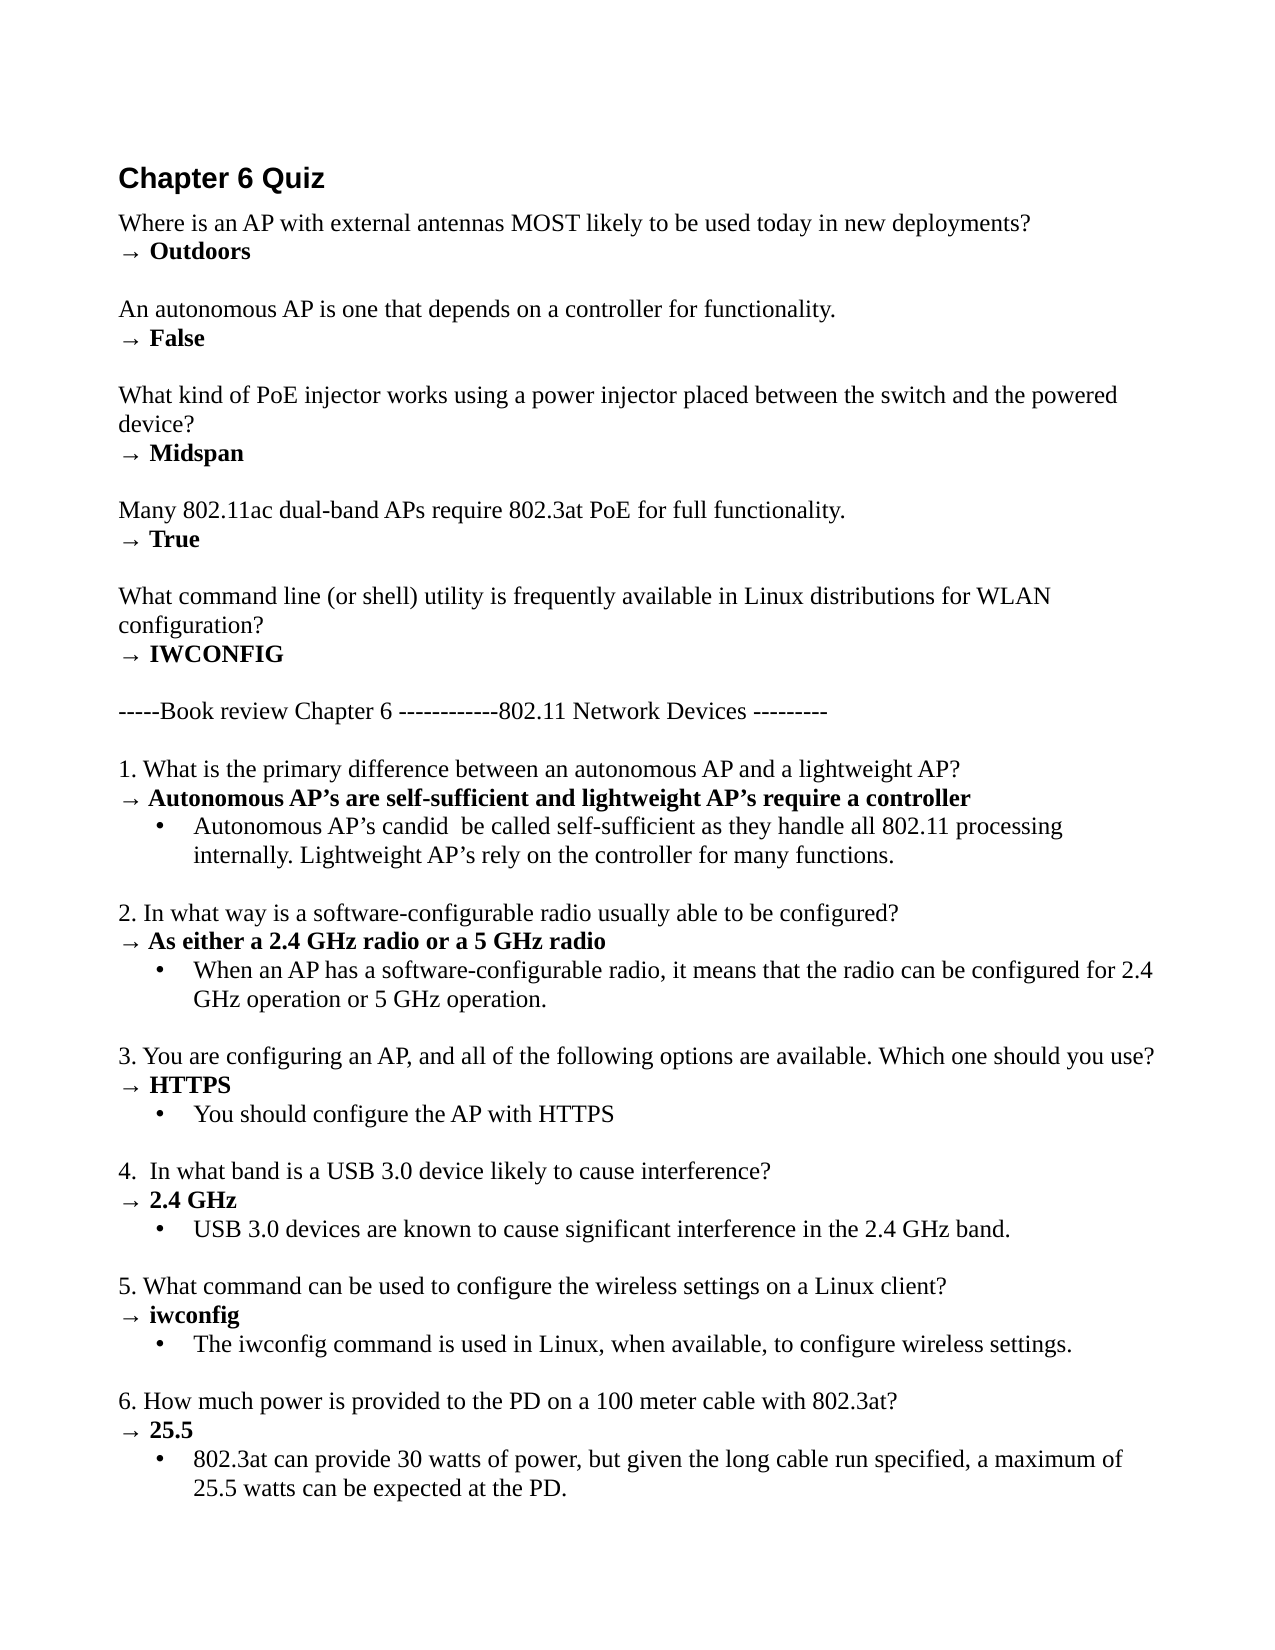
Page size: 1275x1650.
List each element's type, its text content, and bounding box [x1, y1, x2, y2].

subtitle Chapter 6 Quiz [118, 161, 1157, 195]
text → False [118, 323, 1157, 351]
list The iwconfig command is used in Linux, when available, to configure wireless settings. [156, 1329, 1157, 1358]
text → True [118, 524, 1157, 553]
text → Midspan [118, 438, 1157, 466]
text Where is an AP with external antennas MOST likely to be used today in new deployments? [118, 208, 1157, 236]
text 3. You are configuring an AP, and all of the following options are available. Which one should you use? [118, 1041, 1157, 1070]
text → 2.4 GHz [118, 1185, 1157, 1214]
text Many 802.11ac dual-band APs require 802.3at PoE for full functionality. [118, 495, 1157, 524]
text → HTTPS [118, 1070, 1157, 1099]
text 6. How much power is provided to the PD on a 100 meter cable with 802.3at? [118, 1386, 1157, 1415]
text 2. In what way is a software-configurable radio usually able to be configured? [118, 898, 1157, 926]
list You should configure the AP with HTTPS [156, 1099, 1157, 1128]
text 4. In what band is a USB 3.0 device likely to cause interference? [118, 1156, 1157, 1185]
list USB 3.0 devices are known to cause significant interference in the 2.4 GHz band. [156, 1214, 1157, 1243]
text → IWCONFIG [118, 639, 1157, 668]
text → Autonomous AP’s are self-sufficient and lightweight AP’s require a controller [118, 783, 1157, 811]
list Autonomous AP’s candid be called self-sufficient as they handle all 802.11 processing internally. Lightweight AP’s rely on the controller for many functions. [156, 811, 1157, 869]
text → 25.5 [118, 1415, 1157, 1444]
text → Outdoors [118, 236, 1157, 265]
text What command line (or shell) utility is frequently available in Linux distributions for WLAN configuration? [118, 581, 1157, 639]
list 802.3at can provide 30 watts of power, but given the long cable run specified, a maximum of 25.5 watts can be expected at the PD. [156, 1444, 1157, 1501]
text An autonomous AP is one that depends on a controller for functionality. [118, 294, 1157, 323]
text → iwconfig [118, 1300, 1157, 1329]
text → As either a 2.4 GHz radio or a 5 GHz radio [118, 926, 1157, 955]
text 1. What is the primary difference between an autonomous AP and a lightweight AP? [118, 754, 1157, 783]
text -----Book review Chapter 6 ------------802.11 Network Devices --------- [118, 696, 1157, 725]
text What kind of PoE injector works using a power injector placed between the switch and the powered device? [118, 380, 1157, 438]
text 5. What command can be used to configure the wireless settings on a Linux client? [118, 1271, 1157, 1300]
list When an AP has a software-configurable radio, it means that the radio can be configured for 2.4 GHz operation or 5 GHz operation. [156, 955, 1157, 1013]
